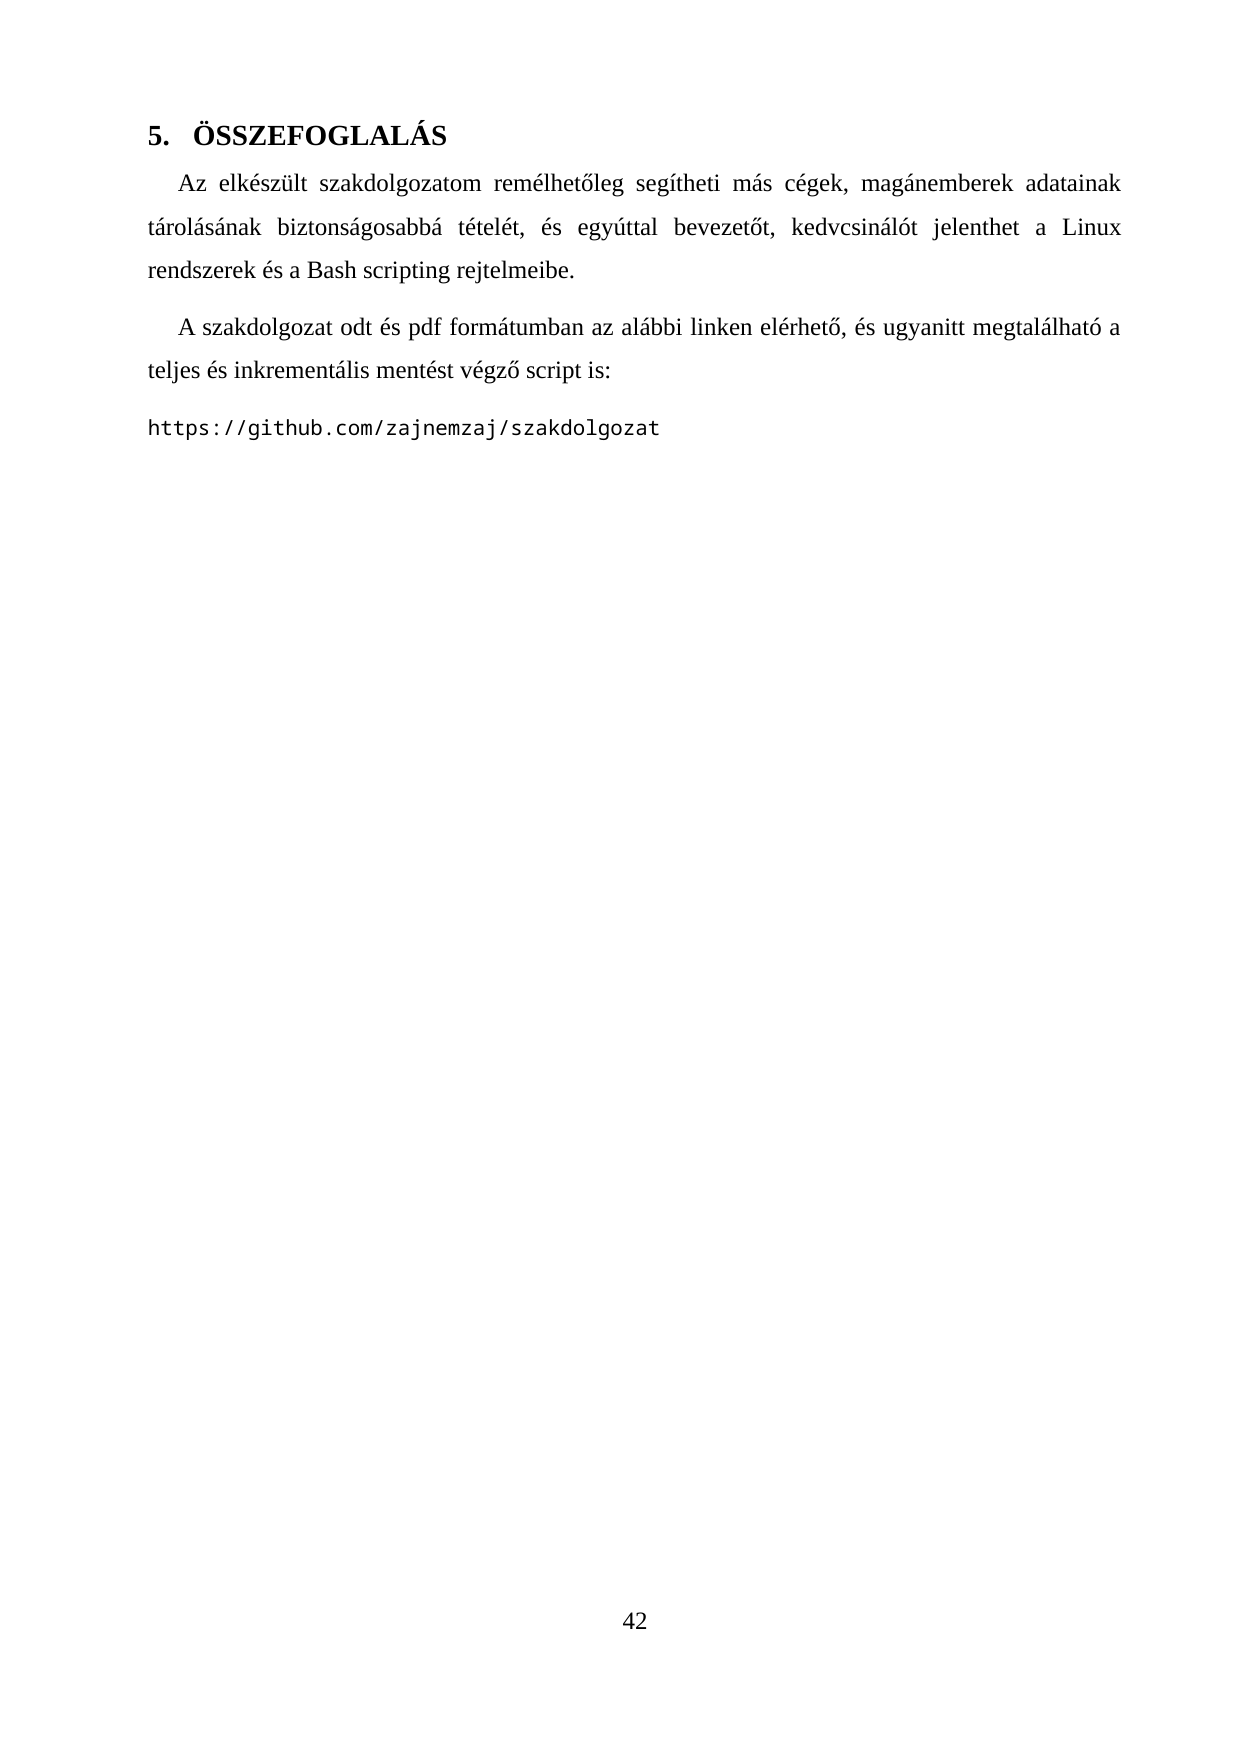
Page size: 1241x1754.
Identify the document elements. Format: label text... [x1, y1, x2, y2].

text Az elkészült szakdolgozatom remélhetőleg segítheti más cégek, magánemberek adatainak tárolásának biztonságosabbá tételét, és egyúttal bevezetőt, kedvcsinálót jelenthet a Linux rendszerek és a Bash scripting rejtelmeibe. [148, 168, 1122, 283]
subtitle ÖSSZEFOGLALÁS [148, 118, 1122, 152]
text A szakdolgozat odt és pdf formátumban az alábbi linken elérhető, és ugyanitt megtalálható a teljes és inkrementális mentést végző script is: [148, 312, 1122, 384]
text https://github.com/zajnemzaj/szakdolgozat [148, 413, 1122, 442]
